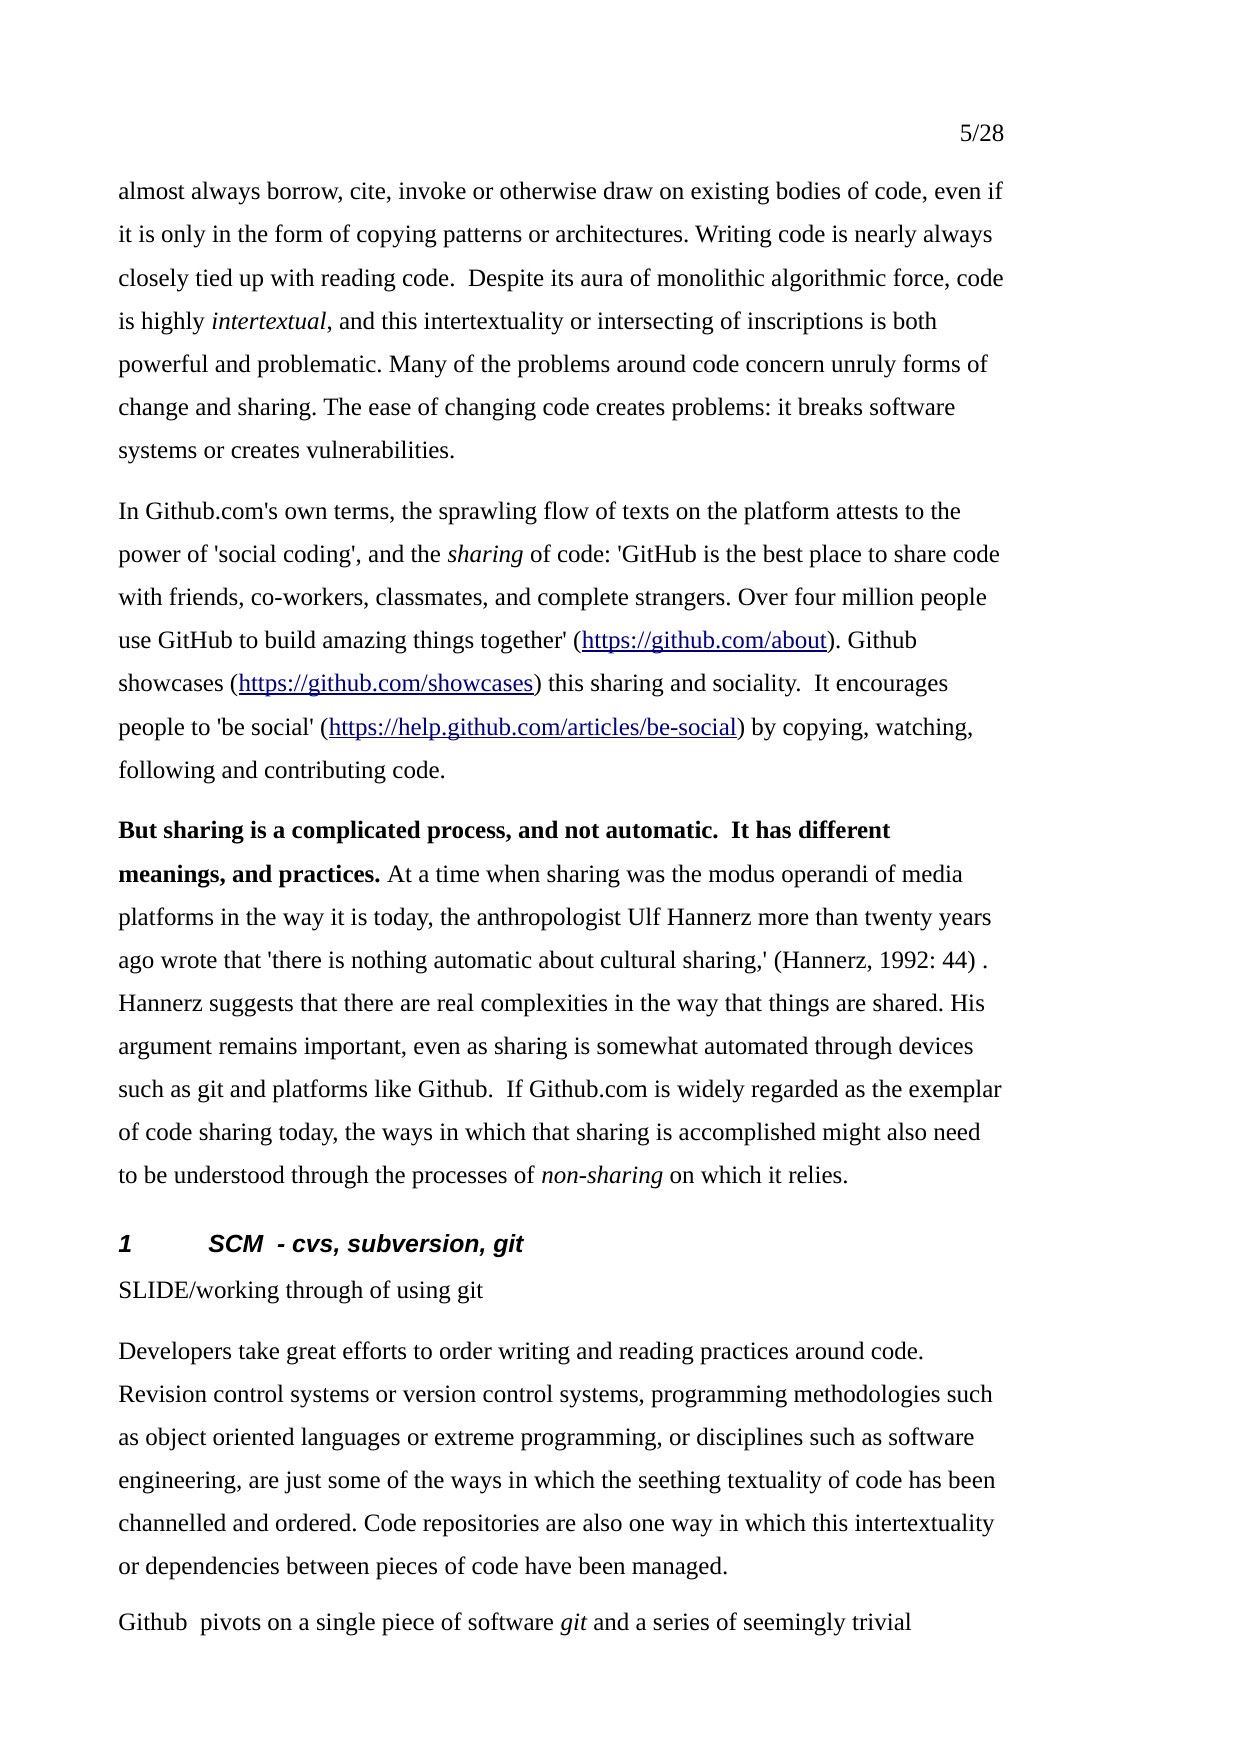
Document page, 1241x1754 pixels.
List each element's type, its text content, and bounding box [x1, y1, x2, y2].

text Github pivots on a single piece of software git and a series of seemingly trivial [118, 1607, 1004, 1636]
text Developers take great efforts to order writing and reading practices around code. Revision control systems or version control systems, programming methodologies such as object oriented languages or extreme programming, or disciplines such as software engineering, are just some of the ways in which the seething textuality of code has been channelled and ordered. Code repositories are also one way in which this intertextuality or dependencies between pieces of code have been managed. [118, 1336, 1004, 1580]
text In Github.com's own terms, the sprawling flow of texts on the platform attests to the power of 'social coding', and the sharing of code: 'GitHub is the best place to share code with friends, co-workers, classmates, and complete strangers. Over four million people use GitHub to build amazing things together' (https://github.com/about). Github showcases (https://github.com/showcases) this sharing and sociality. It encourages people to 'be social' (https://help.github.com/articles/be-social) by copying, watching, following and contributing code. [118, 496, 1004, 783]
text SLIDE/working through of using git [118, 1275, 1004, 1304]
text almost always borrow, cite, invoke or otherwise draw on existing bodies of code, even if it is only in the form of copying patterns or architectures. Writing code is nearly always closely tied up with reading code. Despite its aura of monolithic algorithmic force, code is highly intertextual, and this intertextuality or intersecting of inscriptions is both powerful and problematic. Many of the problems around code concern unruly forms of change and sharing. The ease of changing code creates problems: it breaks software systems or creates vulnerabilities. [118, 176, 1004, 464]
text But sharing is a complicated process, and not automatic. It has different meanings, and practices. At a time when sharing was the modus operandi of media platforms in the way it is today, the anthropologist Ulf Hannerz more than twenty years ago wrote that 'there is nothing automatic about cultural sharing,' (Hannerz, 1992: 44) . Hannerz suggests that there are real complexities in the way that things are shared. His argument remains important, even as sharing is somewhat automated through devices such as git and platforms like Github. If Github.com is widely regarded as the exemplar of code sharing today, the ways in which that sharing is accomplished might also need to be understood through the processes of non-sharing on which it relies. [118, 816, 1004, 1189]
subtitle SCM - cvs, subversion, git [118, 1229, 1004, 1257]
